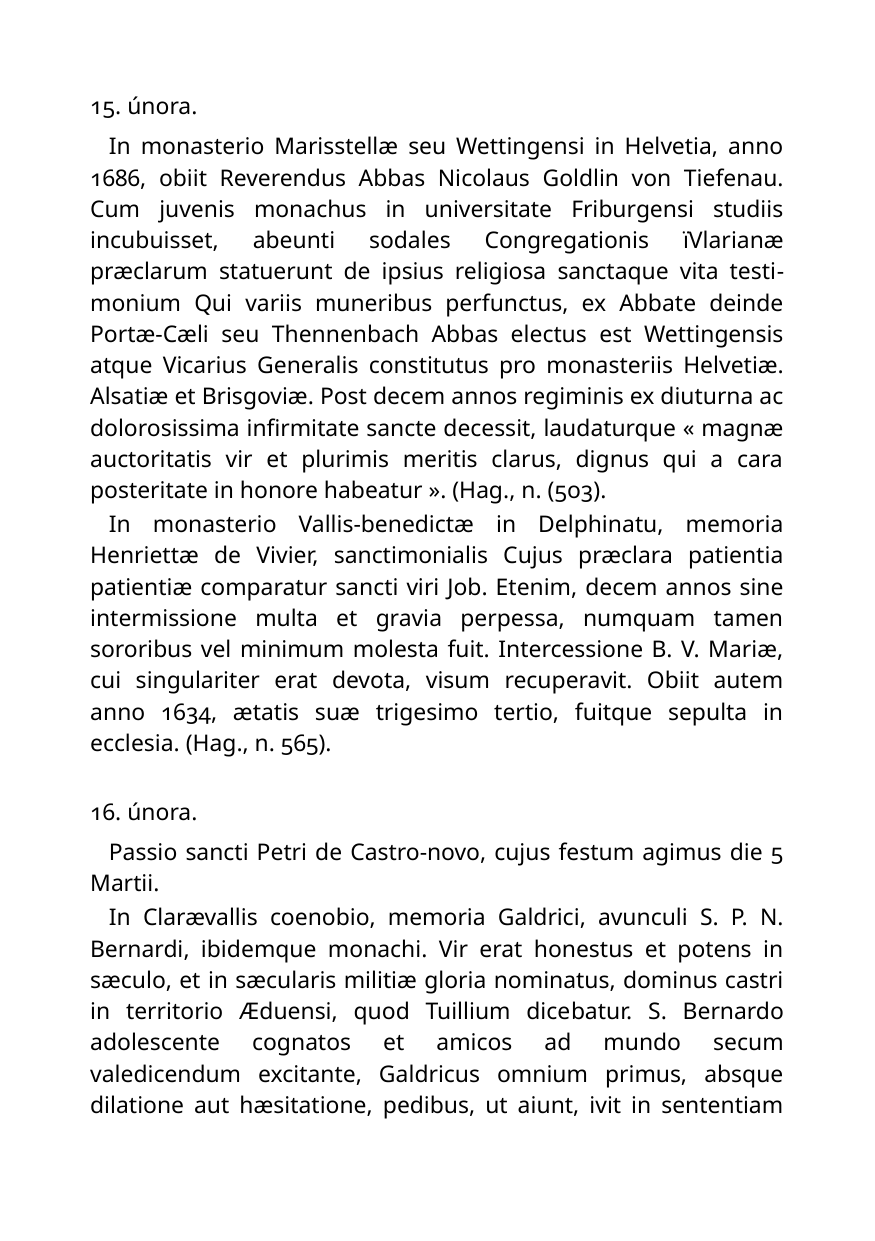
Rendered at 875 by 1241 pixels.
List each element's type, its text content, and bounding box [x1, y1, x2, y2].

text In monasterio Vallis-benedictæ in Delphinatu, memoria Henriettæ de Vivier, sanctimonialis Cujus præclara patientia patientiæ comparatur sancti viri Job. Etenim, decem annos sine intermissione multa et gravia perpessa, numquam tamen sororibus vel minimum molesta fuit. Intercessione B. V. Mariæ, cui singulariter erat devota, visum recuperavit. Obiit autem anno 1634, ætatis suæ trigesimo tertio, fuitque sepulta in ecclesia. (Hag., n. 565). [90, 508, 784, 758]
text 16. února. [90, 796, 784, 827]
text In Clarævallis coenobio, memoria Galdrici, avunculi S. P. N. Bernardi, ibidemque monachi. Vir erat honestus et potens in sæculo, et in sæcularis militiæ gloria nominatus, dominus castri in territorio Æduensi, quod Tuillium dice­batur. S. Bernardo adolescente cognatos et amicos ad mundo secum valedicendum excitante, Galdricus omnium primus, absque dilatione aut hæsitatione, pedibus, ut aiunt, ivit in sententiam [90, 901, 784, 1120]
text In monasterio Marisstellæ seu Wettingensi in Helvetia, anno 1686, obiit Reverendus Abbas Nicolaus Goldlin von Tiefenau. Cum juvenis monachus in universitate Friburgensi studiis incubuisset, abeunti sodales Congregationis ïVlarianæ præclarum statuerunt de ipsius religiosa sanctaque vita testi­monium Qui variis muneribus perfunctus, ex Abbate deinde Portæ-Cæli seu Thennenbach Abbas electus est Wettingensis atque Vicarius Generalis constitutus pro monasteriis Helvetiæ. Alsatiæ et Brisgoviæ. Post decem annos regiminis ex diuturna ac dolorosissima infirmitate sancte decessit, laudaturque « magnæ auctoritatis vir et plurimis meritis clarus, dignus qui a cara posteritate in honore habeatur ». (Hag., n. (5o3). [90, 130, 784, 505]
text Passio sancti Petri de Castro-novo, cujus festum agimus die 5 Martii. [90, 836, 784, 898]
text 15. února. [90, 90, 784, 121]
